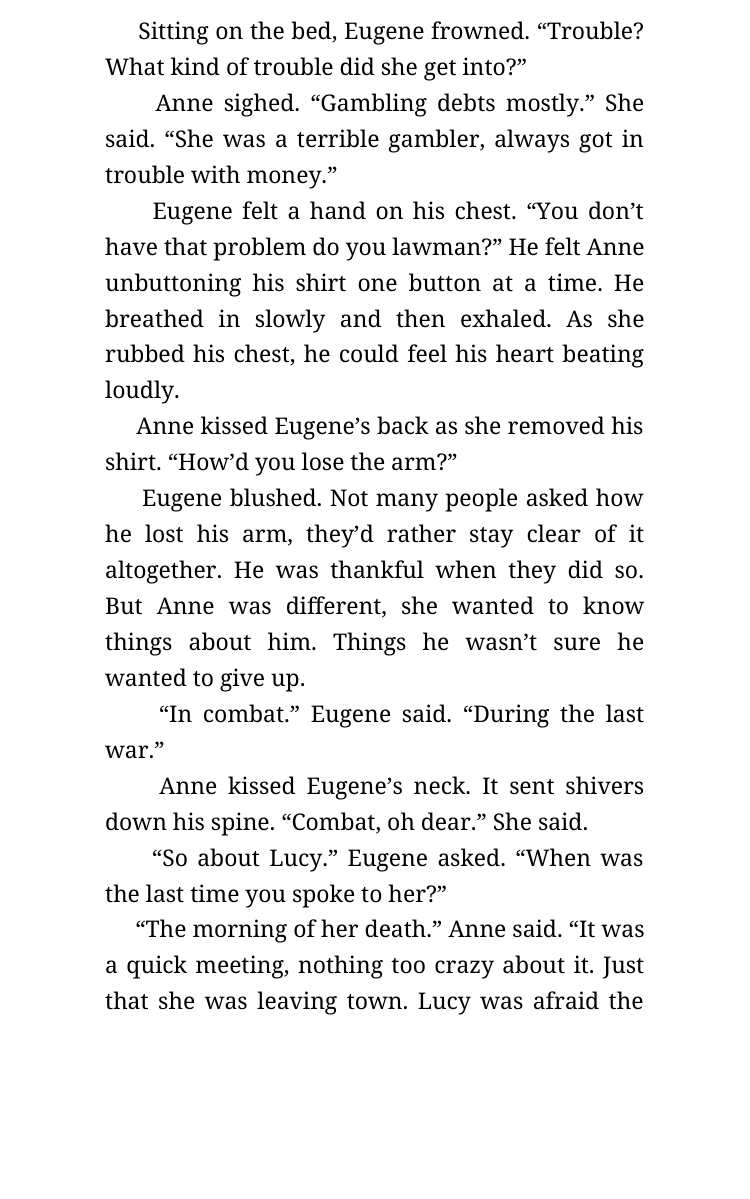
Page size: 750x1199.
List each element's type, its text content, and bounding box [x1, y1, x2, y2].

text Anne kissed Eugene’s back as she removed his shirt. “How’d you lose the arm?” [105, 410, 645, 477]
text Anne sighed. “Gambling debts mostly.” She said. “She was a terrible gambler, always got in trouble with money.” [105, 87, 645, 190]
text Eugene felt a hand on his chest. “You don’t have that problem do you lawman?” He felt Anne unbuttoning his shirt one button at a time. He breathed in slowly and then exhaled. As she rubbed his chest, he could feel his heart beating loudly. [105, 195, 645, 406]
text Eugene blushed. Not many people asked how he lost his arm, they’d rather stay clear of it altogether. He was thankful when they did so. But Anne was different, she wanted to know things about him. Things he wasn’t sure he wanted to give up. [105, 482, 645, 693]
text “In combat.” Eugene said. “During the last war.” [105, 698, 645, 765]
text “The morning of her death.” Anne said. “It was a quick meeting, nothing too crazy about it. Just that she was leaving town. Lucy was afraid the [105, 913, 645, 1017]
text Anne kissed Eugene’s neck. It sent shivers down his spine. “Combat, oh dear.” She said. [105, 770, 645, 837]
text “So about Lucy.” Eugene asked. “When was the last time you spoke to her?” [105, 842, 645, 909]
text Sitting on the bed, Eugene frowned. “Trouble? What kind of trouble did she get into?” [105, 15, 645, 82]
